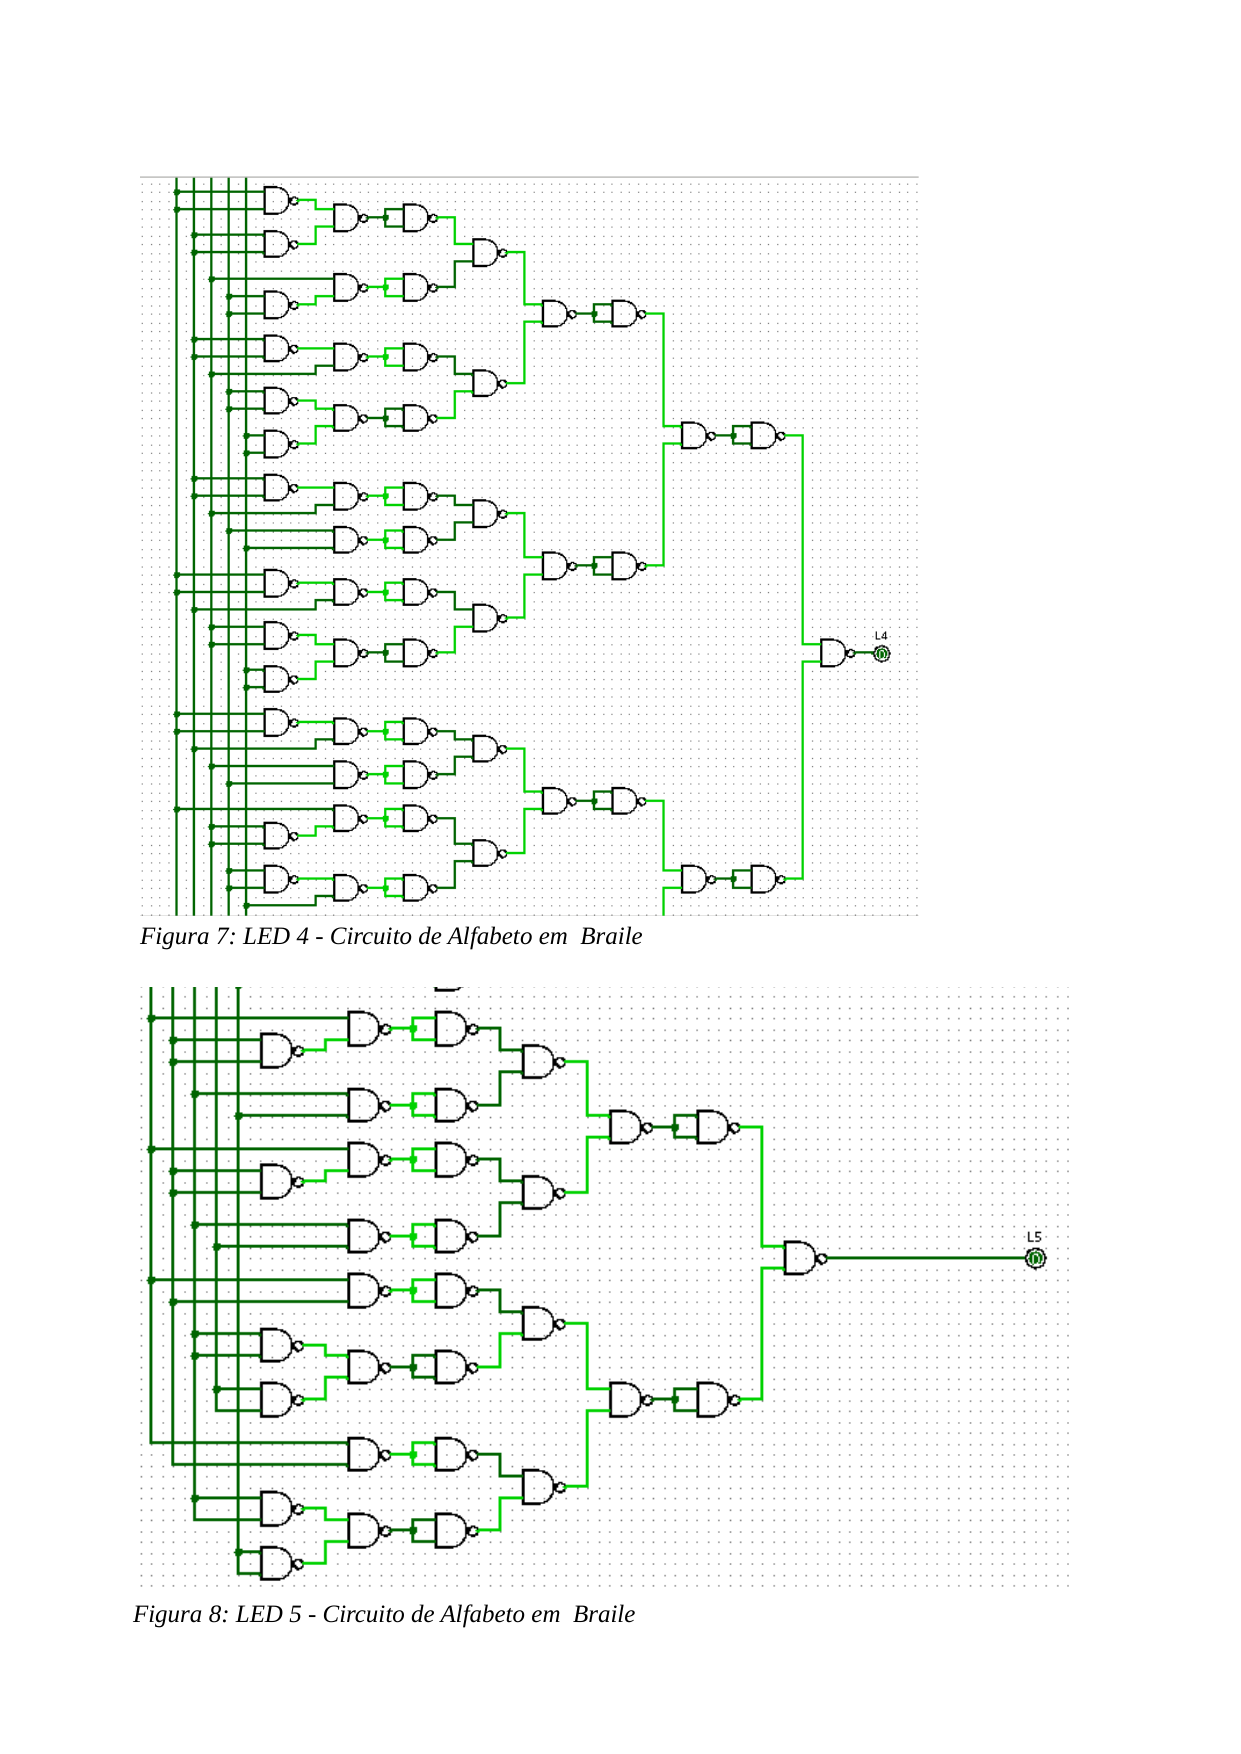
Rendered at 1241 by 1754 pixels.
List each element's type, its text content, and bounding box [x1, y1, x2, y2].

text Figura 7: LED 4 - Circuito de Alfabeto em Braile [140, 916, 919, 950]
picture [132, 987, 1070, 1594]
text Figura 8: LED 5 - Circuito de Alfabeto em Braile [133, 1594, 1070, 1628]
picture [140, 176, 919, 916]
